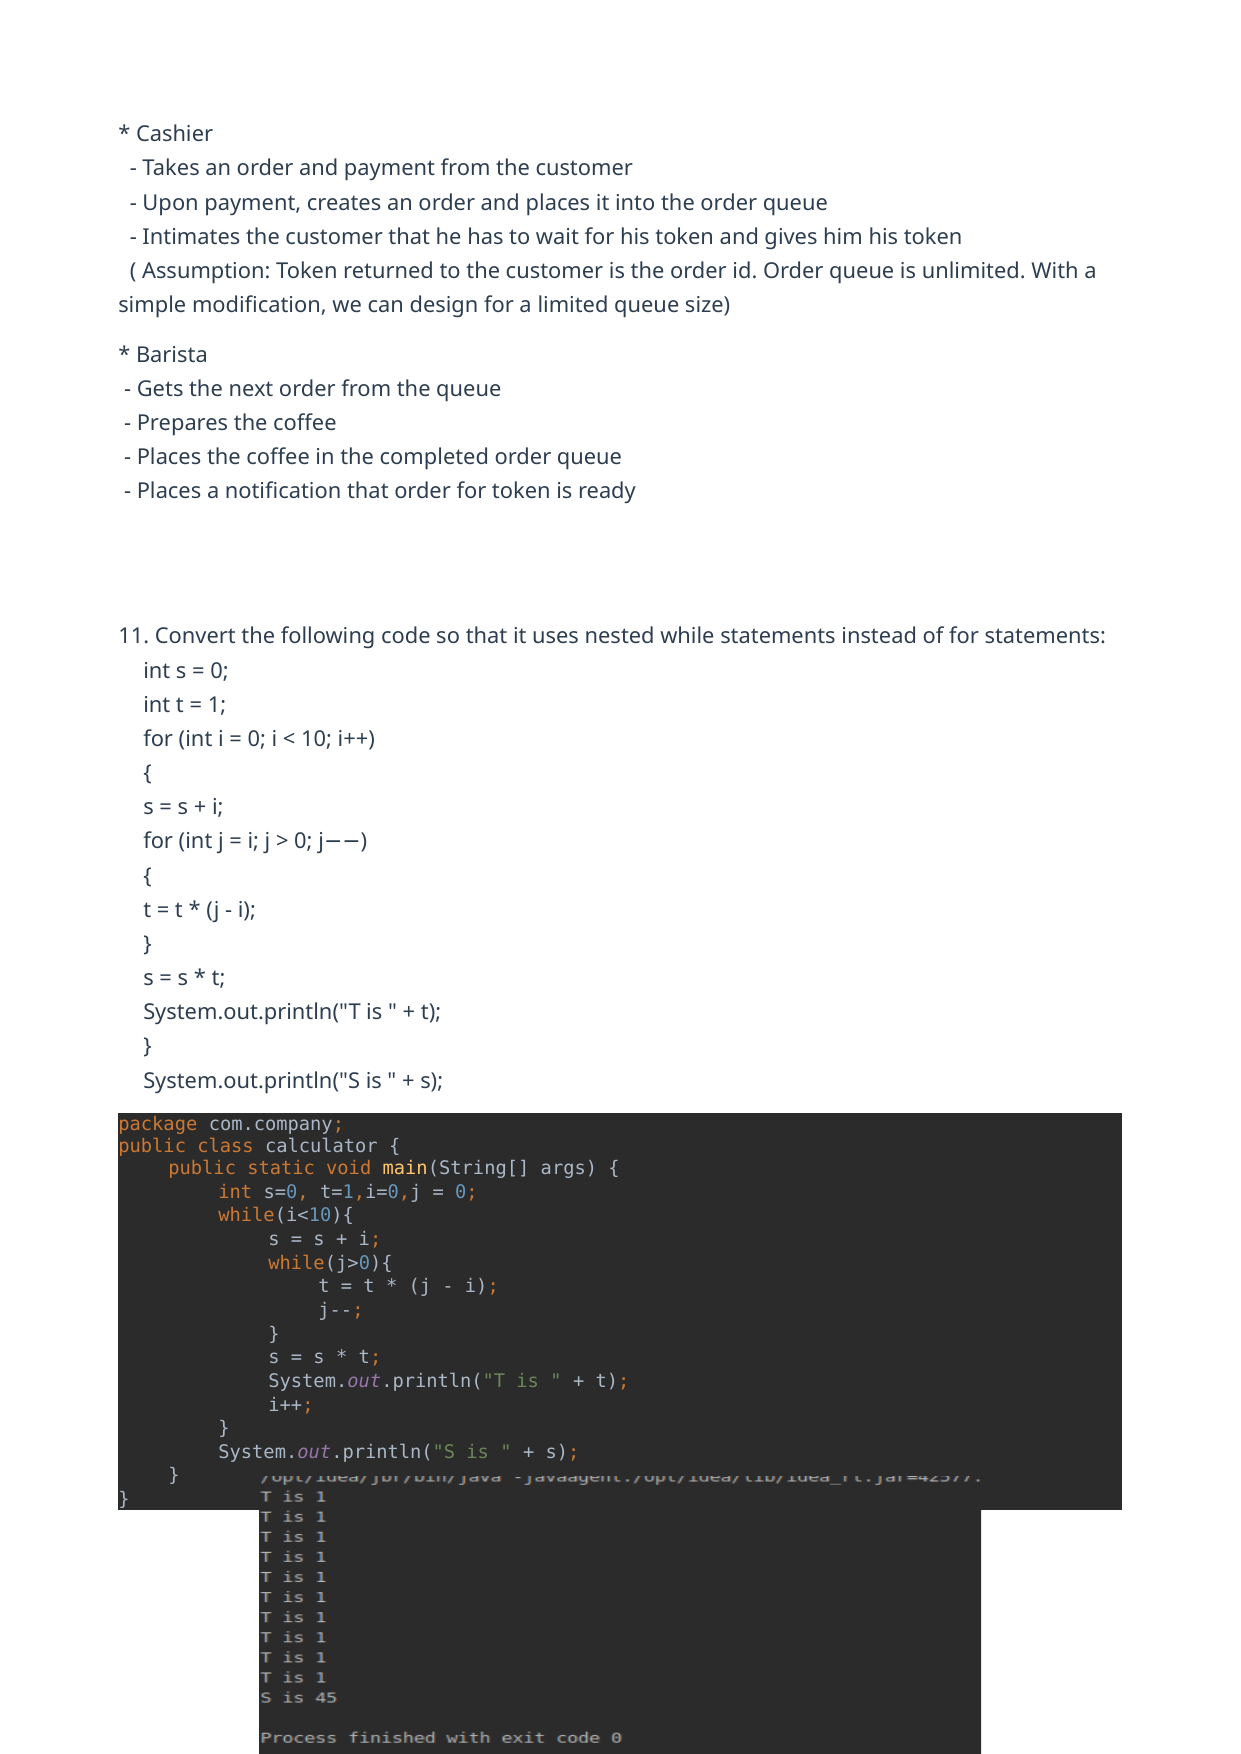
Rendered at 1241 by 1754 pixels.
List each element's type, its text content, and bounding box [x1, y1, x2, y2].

text } [118, 1323, 1122, 1346]
text t = t * (j - i); [118, 1275, 1122, 1299]
text package com.company; [118, 1113, 1122, 1135]
text * Barista - Gets the next order from the queue - Prepares the coffee - Places the coffee in the completed order queue - Places a notification that order for token is ready [118, 339, 1122, 505]
text } [118, 1417, 1122, 1441]
text * Cashier - Takes an order and payment from the customer - Upon payment, creates an order and places it into the order queue - Intimates the customer that he has to wait for his token and gives him his token ( Assumption: Token returned to the customer is the order id. Order queue is unlimited. With a simple modification, we can design for a limited queue size) [118, 118, 1122, 319]
text 11. Convert the following code so that it uses nested while statements instead of for statements: int s = 0; int t = 1; for (int i = 0; i < 10; i++) { s = s + i; for (int j = i; j > 0; j−−) { t = t * (j - i); } s = s * t; System.out.println("T is " + t); } System.out.println("S is " + s); [118, 620, 1122, 1094]
text s = s * t; [118, 1346, 1122, 1370]
text s = s + i; [118, 1228, 1122, 1252]
text public class calculator { [118, 1135, 1122, 1157]
text public static void main(String[] args) { [118, 1157, 1122, 1181]
text int s=0, t=1,i=0,j = 0; [118, 1181, 1122, 1204]
picture [259, 1476, 982, 1754]
text System.out.println("T is " + t); [118, 1370, 1122, 1393]
text [982, 1488, 1122, 1510]
text } [118, 1464, 1122, 1488]
text while(i<10){ [118, 1204, 1122, 1228]
text System.out.println("S is " + s); [118, 1441, 1122, 1464]
text } [118, 1488, 259, 1510]
text j--; [118, 1299, 1122, 1323]
text i++; [118, 1393, 1122, 1417]
text while(j>0){ [118, 1252, 1122, 1275]
